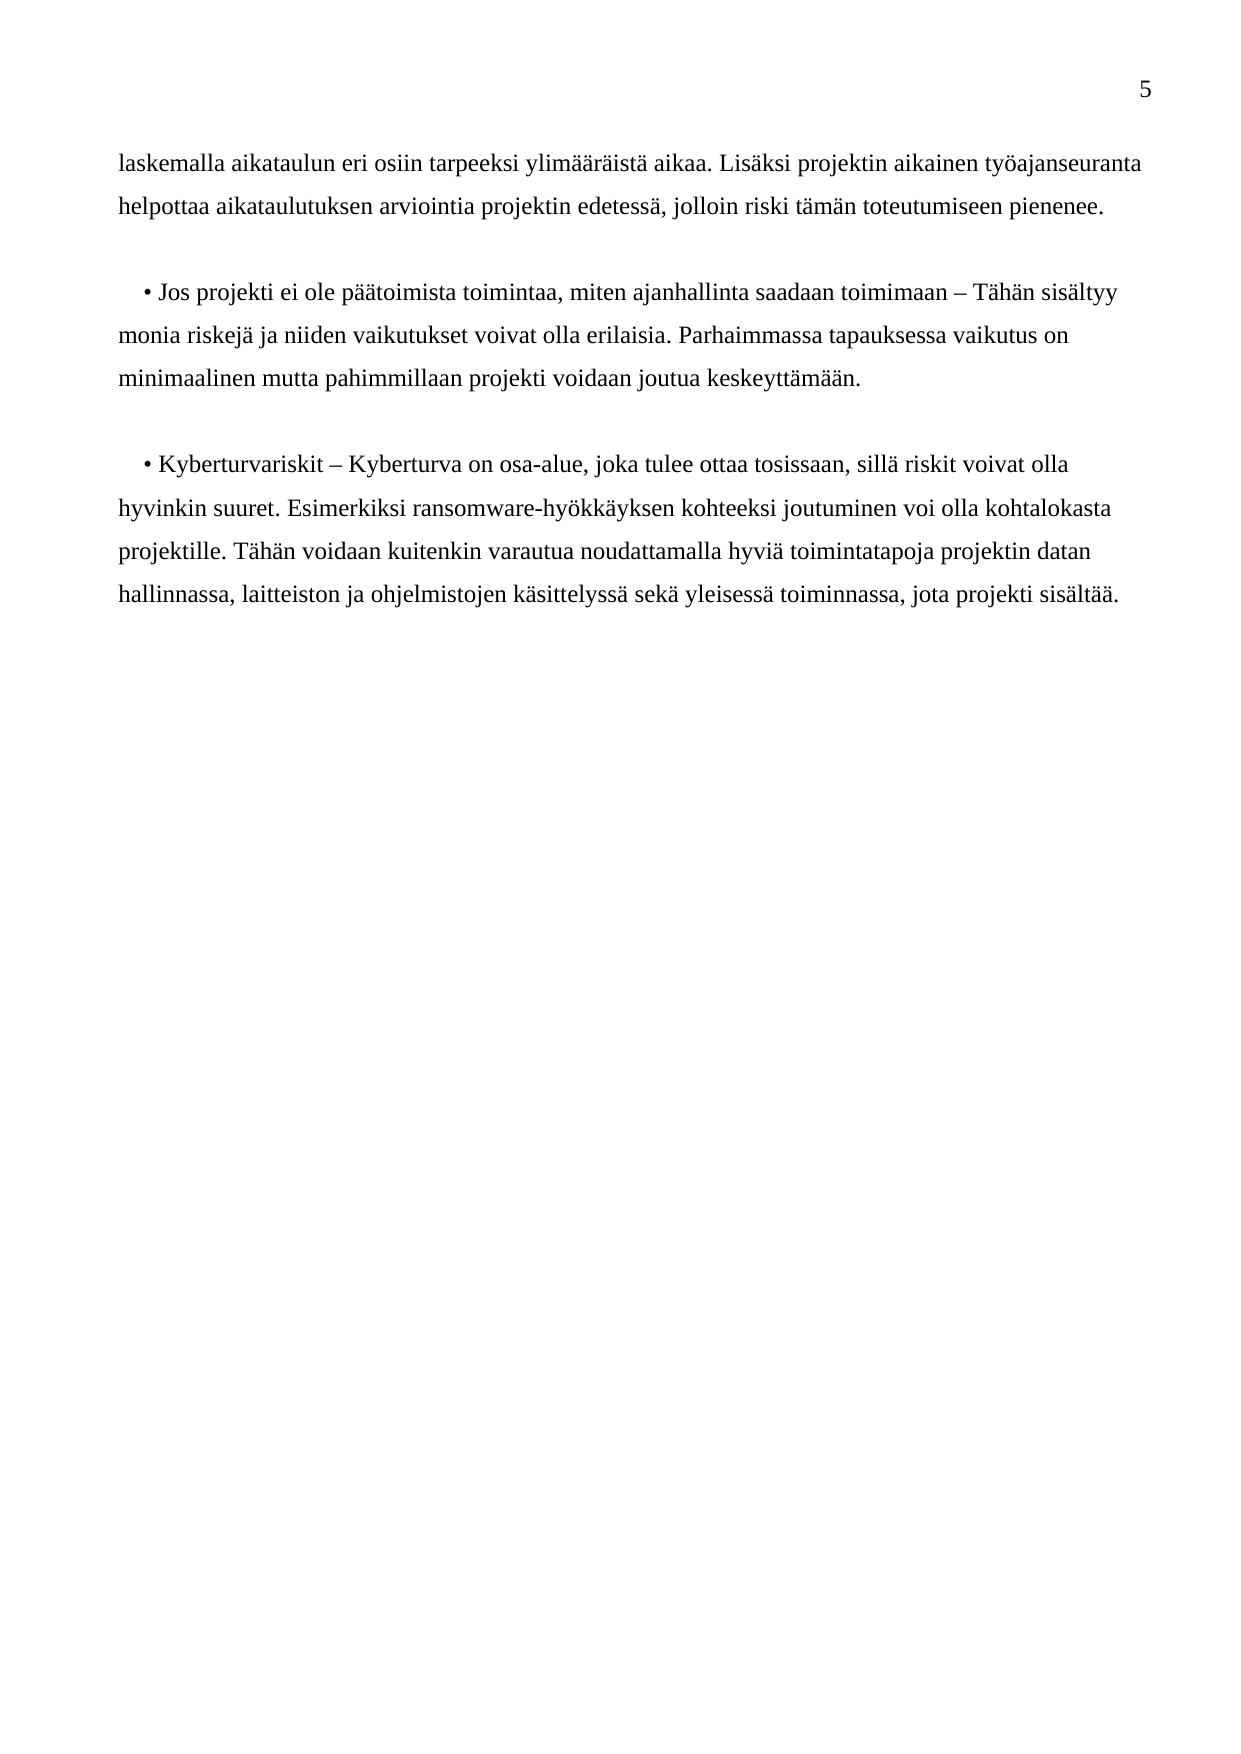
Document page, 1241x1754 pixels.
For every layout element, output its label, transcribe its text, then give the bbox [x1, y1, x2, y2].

text laskemalla aikataulun eri osiin tarpeeksi ylimääräistä aikaa. Lisäksi projektin aikainen työajanseuranta helpottaa aikataulutuksen arviointia projektin edetessä, jolloin riski tämän toteutumiseen pienenee. [118, 148, 1152, 219]
text • Jos projekti ei ole päätoimista toimintaa, miten ajanhallinta saadaan toimimaan – Tähän sisältyy monia riskejä ja niiden vaikutukset voivat olla erilaisia. Parhaimmassa tapauksessa vaikutus on minimaalinen mutta pahimmillaan projekti voidaan joutua keskeyttämään. [118, 277, 1152, 392]
text • Kyberturvariskit – Kyberturva on osa-alue, joka tulee ottaa tosissaan, sillä riskit voivat olla hyvinkin suuret. Esimerkiksi ransomware-hyökkäyksen kohteeksi joutuminen voi olla kohtalokasta projektille. Tähän voidaan kuitenkin varautua noudattamalla hyviä toimintatapoja projektin datan hallinnassa, laitteiston ja ohjelmistojen käsittelyssä sekä yleisessä toiminnassa, jota projekti sisältää. [118, 449, 1152, 608]
